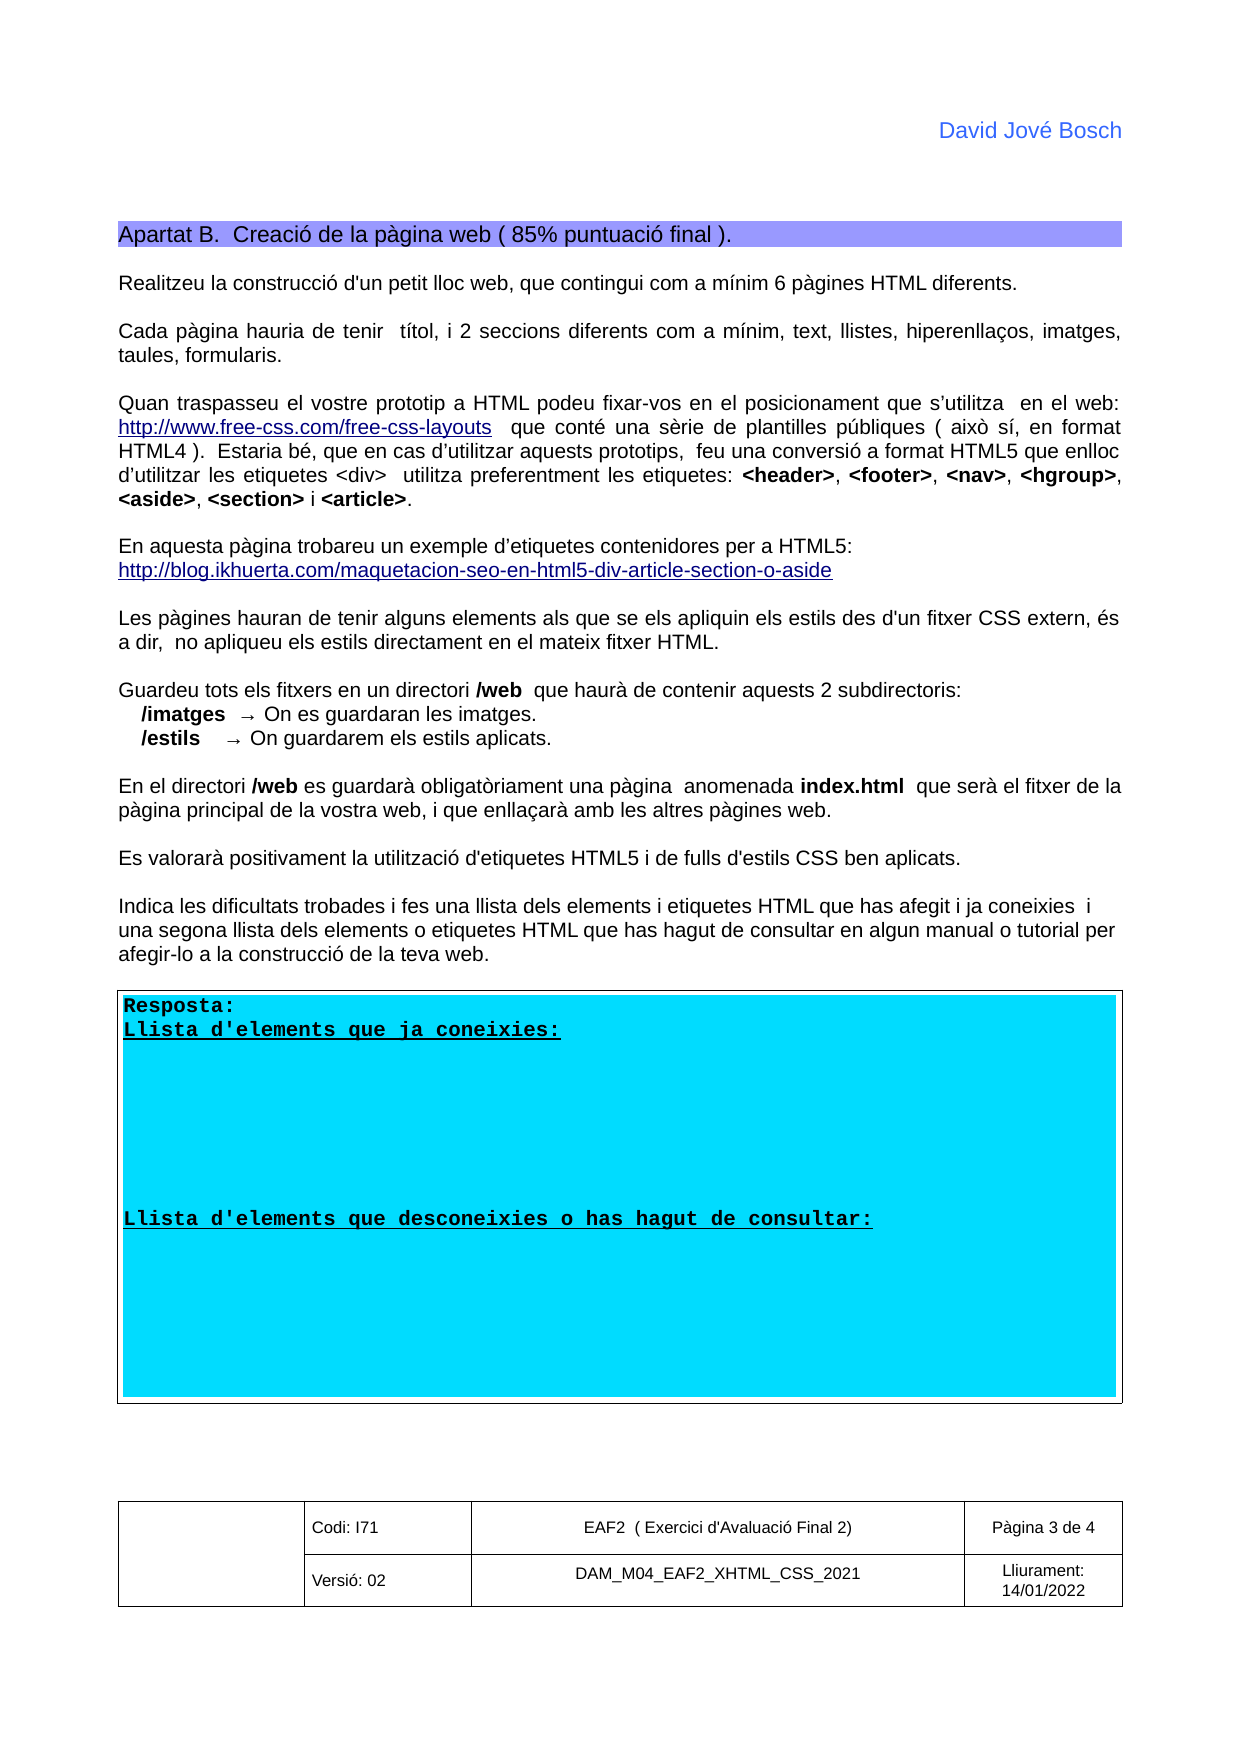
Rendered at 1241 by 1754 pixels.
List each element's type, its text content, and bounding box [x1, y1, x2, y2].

text En el directori /web es guardarà obligatòriament una pàgina anomenada index.html que serà el fitxer de la pàgina principal de la vostra web, i que enllaçarà amb les altres pàgines web. [118, 774, 1122, 822]
text Quan traspasseu el vostre prototip a HTML podeu fixar-vos en el posicionament que s’utilitza en el web: http://www.free-css.com/free-css-layouts que conté una sèrie de plantilles públiques ( això sí, en format HTML4 ). Estaria bé, que en cas d’utilitzar aquests prototips, feu una conversió a format HTML5 que enlloc d’utilitzar les etiquetes <div> utilitza preferentment les etiquetes: <header>, <footer>, <nav>, <hgroup>, <aside>, <section> i <article>. [118, 391, 1122, 510]
text En aquesta pàgina trobareu un exemple d’etiquetes contenidores per a HTML5: [118, 534, 1122, 558]
text Cada pàgina hauria de tenir títol, i 2 seccions diferents com a mínim, text, llistes, hiperenllaços, imatges, taules, formularis. [118, 319, 1122, 367]
text /estils → On guardarem els estils aplicats. [118, 726, 1122, 750]
text http://blog.ikhuerta.com/maquetacion-seo-en-html5-div-article-section-o-aside [118, 558, 1122, 582]
text /imatges → On es guardaran les imatges. [118, 702, 1122, 726]
text Les pàgines hauran de tenir alguns elements als que se els apliquin els estils des d'un fitxer CSS extern, és a dir, no apliqueu els estils directament en el mateix fitxer HTML. [118, 606, 1122, 654]
text Es valorarà positivament la utilització d'etiquetes HTML5 i de fulls d'estils CSS ben aplicats. [118, 846, 1122, 870]
text Apartat B. Creació de la pàgina web ( 85% puntuació final ). [118, 221, 1122, 247]
text Guardeu tots els fitxers en un directori /web que haurà de contenir aquests 2 subdirectoris: [118, 678, 1122, 702]
text Realitzeu la construcció d'un petit lloc web, que contingui com a mínim 6 pàgines HTML diferents. [118, 271, 1122, 295]
table_header Resposta: Llista d'elements que ja coneixies: Llista d'elements que desconeixies o has hagut de consultar: [118, 991, 1122, 1403]
text Indica les dificultats trobades i fes una llista dels elements i etiquetes HTML que has afegit i ja coneixies i una segona llista dels elements o etiquetes HTML que has hagut de consultar en algun manual o tutorial per afegir-lo a la construcció de la teva web. [118, 894, 1122, 966]
